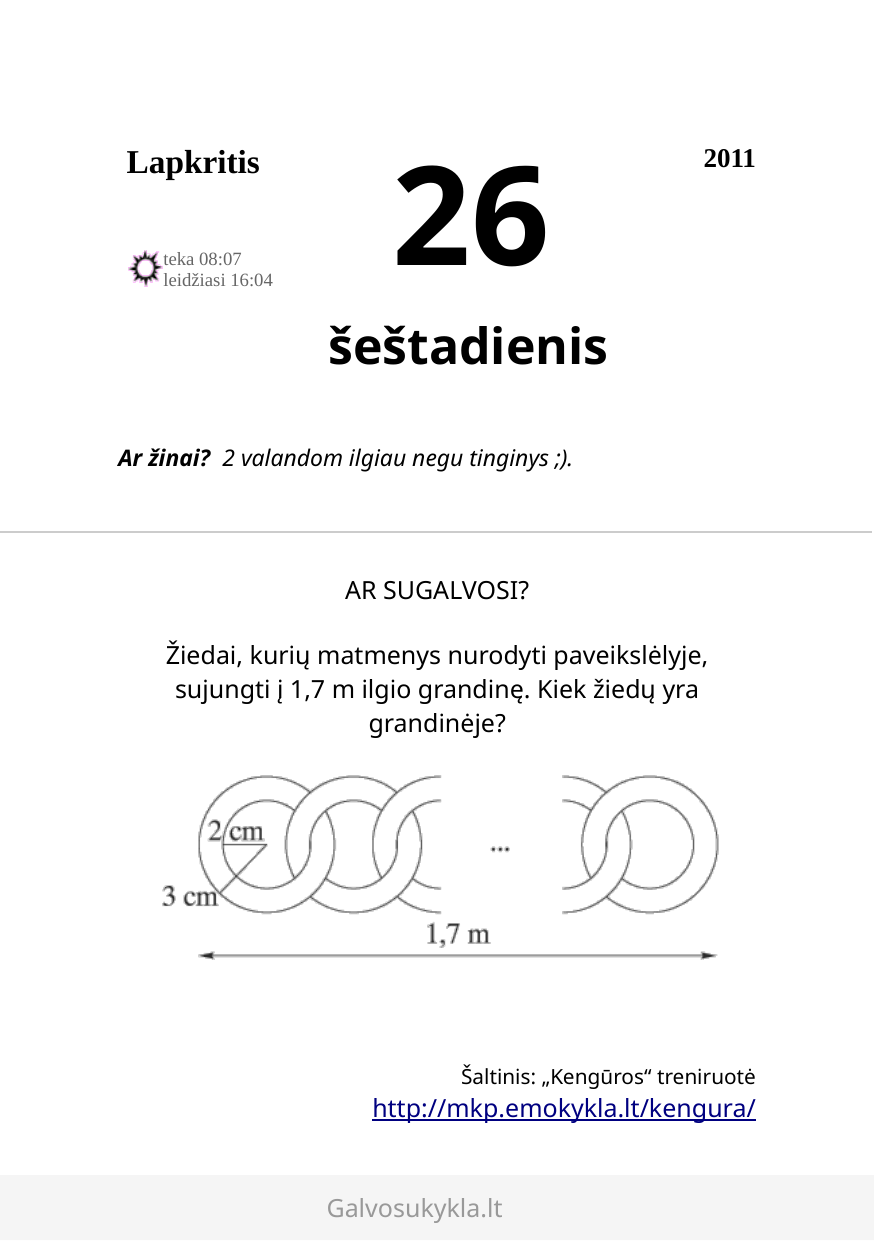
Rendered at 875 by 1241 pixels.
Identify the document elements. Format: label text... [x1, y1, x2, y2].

picture [127, 250, 164, 288]
table_header [118, 288, 298, 379]
table_header 26 šeštadienis [299, 118, 638, 379]
text Šaltinis: „Kengūros“ treniruotė http://mkp.emokykla.lt/kengura/ [118, 1062, 756, 1125]
table_header 2011 [638, 118, 756, 379]
text Ar žinai? 2 valandom ilgiau negu tinginys ;). [118, 442, 756, 473]
text AR SUGALVOSI? [118, 573, 756, 607]
table_header Lapkritis teka 08:07 leidžiasi 16:04 [118, 118, 298, 287]
text Žiedai, kurių matmenys nurodyti paveikslėlyje, sujungti į 1,7 m ilgio grandinę. Kiek žiedų yra grandinėje? [118, 638, 756, 740]
